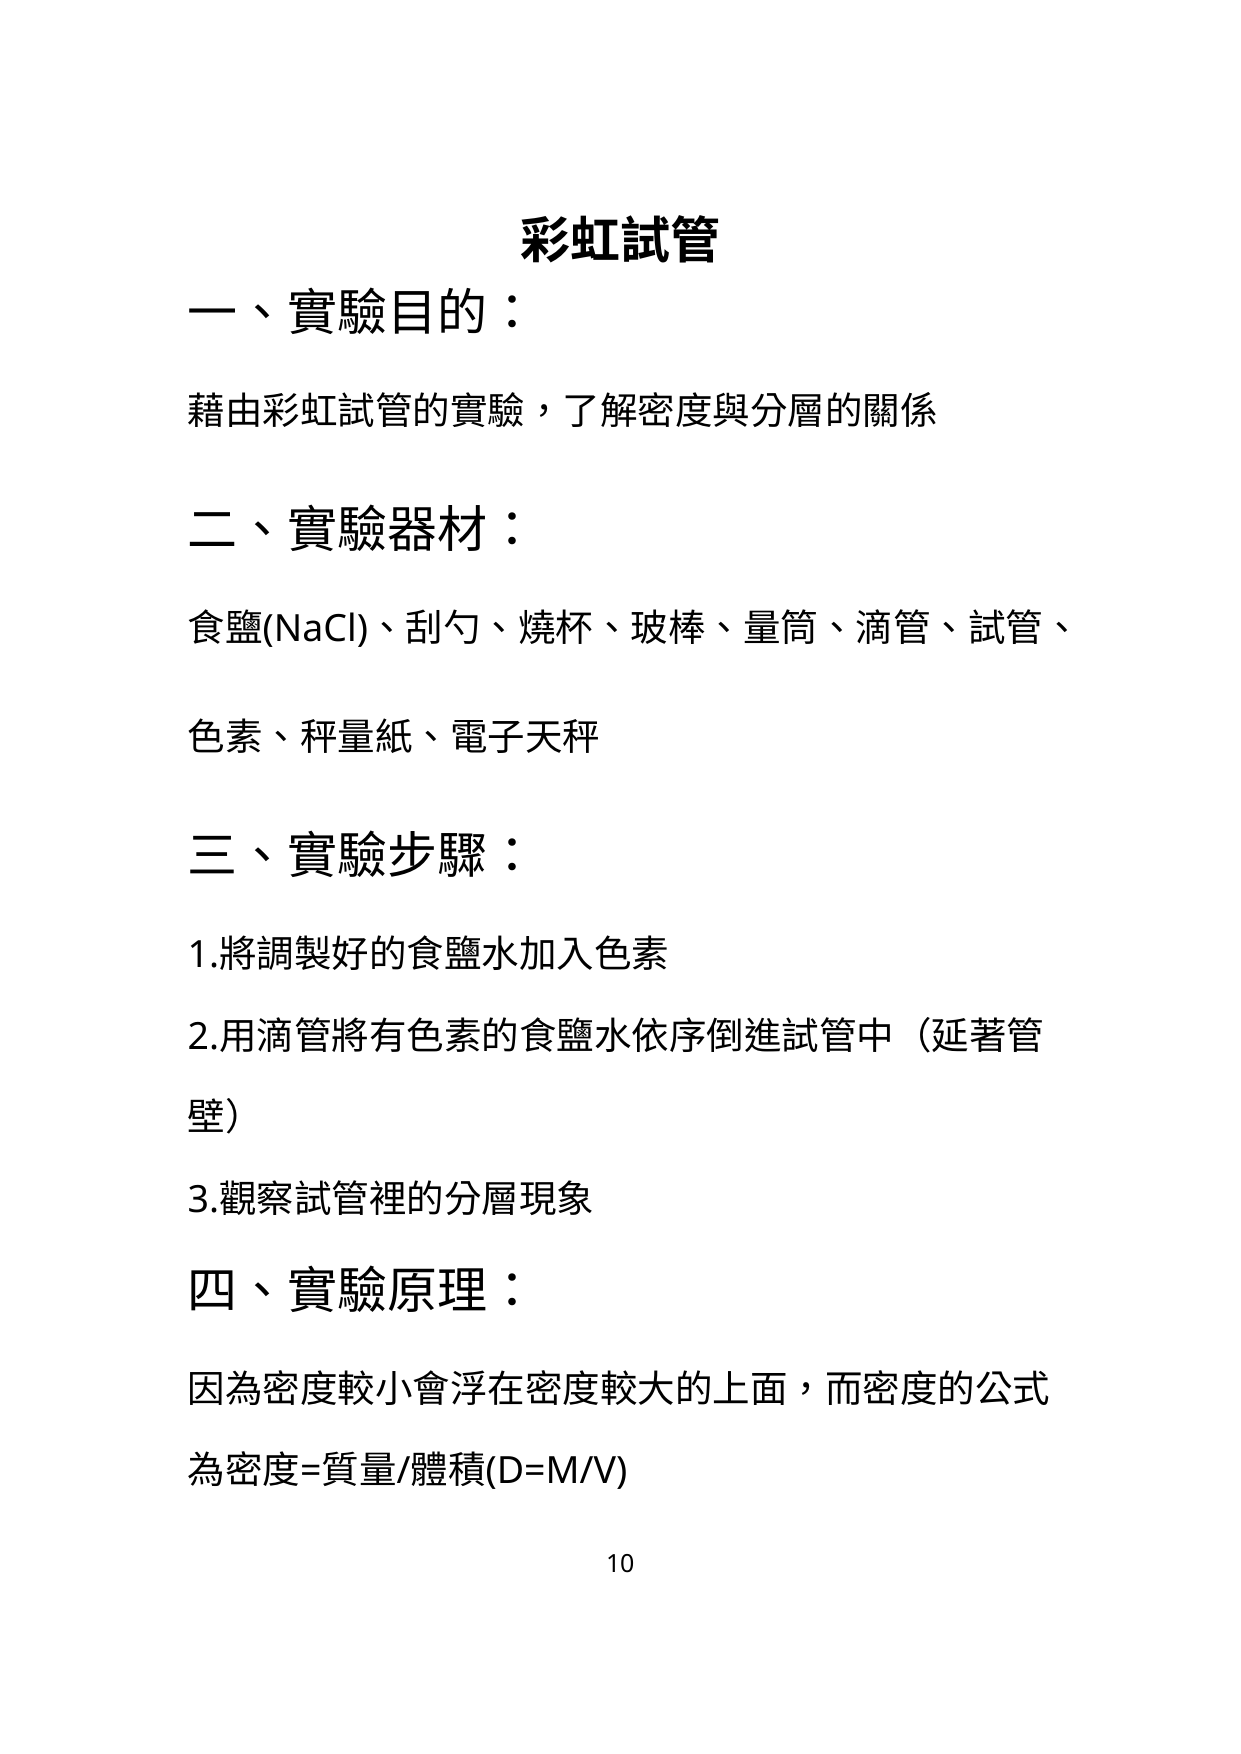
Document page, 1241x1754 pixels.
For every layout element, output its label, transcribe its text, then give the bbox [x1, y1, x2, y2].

text 三、實驗步驟： [187, 815, 1053, 888]
text 四、實驗原理： [187, 1250, 1053, 1322]
subtitle 彩虹試管 [187, 200, 1053, 272]
text 因為密度較小會浮在密度較大的上面，而密度的公式為密度=質量/體積(D=M/V) [187, 1359, 1053, 1494]
text 二、實驗器材： [187, 489, 1053, 562]
text 一、實驗目的： [187, 272, 1053, 345]
text 3.觀察試管裡的分層現象 [187, 1168, 1053, 1223]
text 2.用滴管將有色素的食鹽水依序倒進試管中（延著管壁） [187, 1006, 1053, 1141]
text 1.將調製好的食鹽水加入色素 [187, 924, 1053, 978]
text 食鹽(NaCl)、刮勺、燒杯、玻棒、量筒、滴管、試管、色素、秤量紙、電子天秤 [187, 598, 1053, 761]
text 藉由彩虹試管的實驗，了解密度與分層的關係 [187, 381, 1053, 435]
